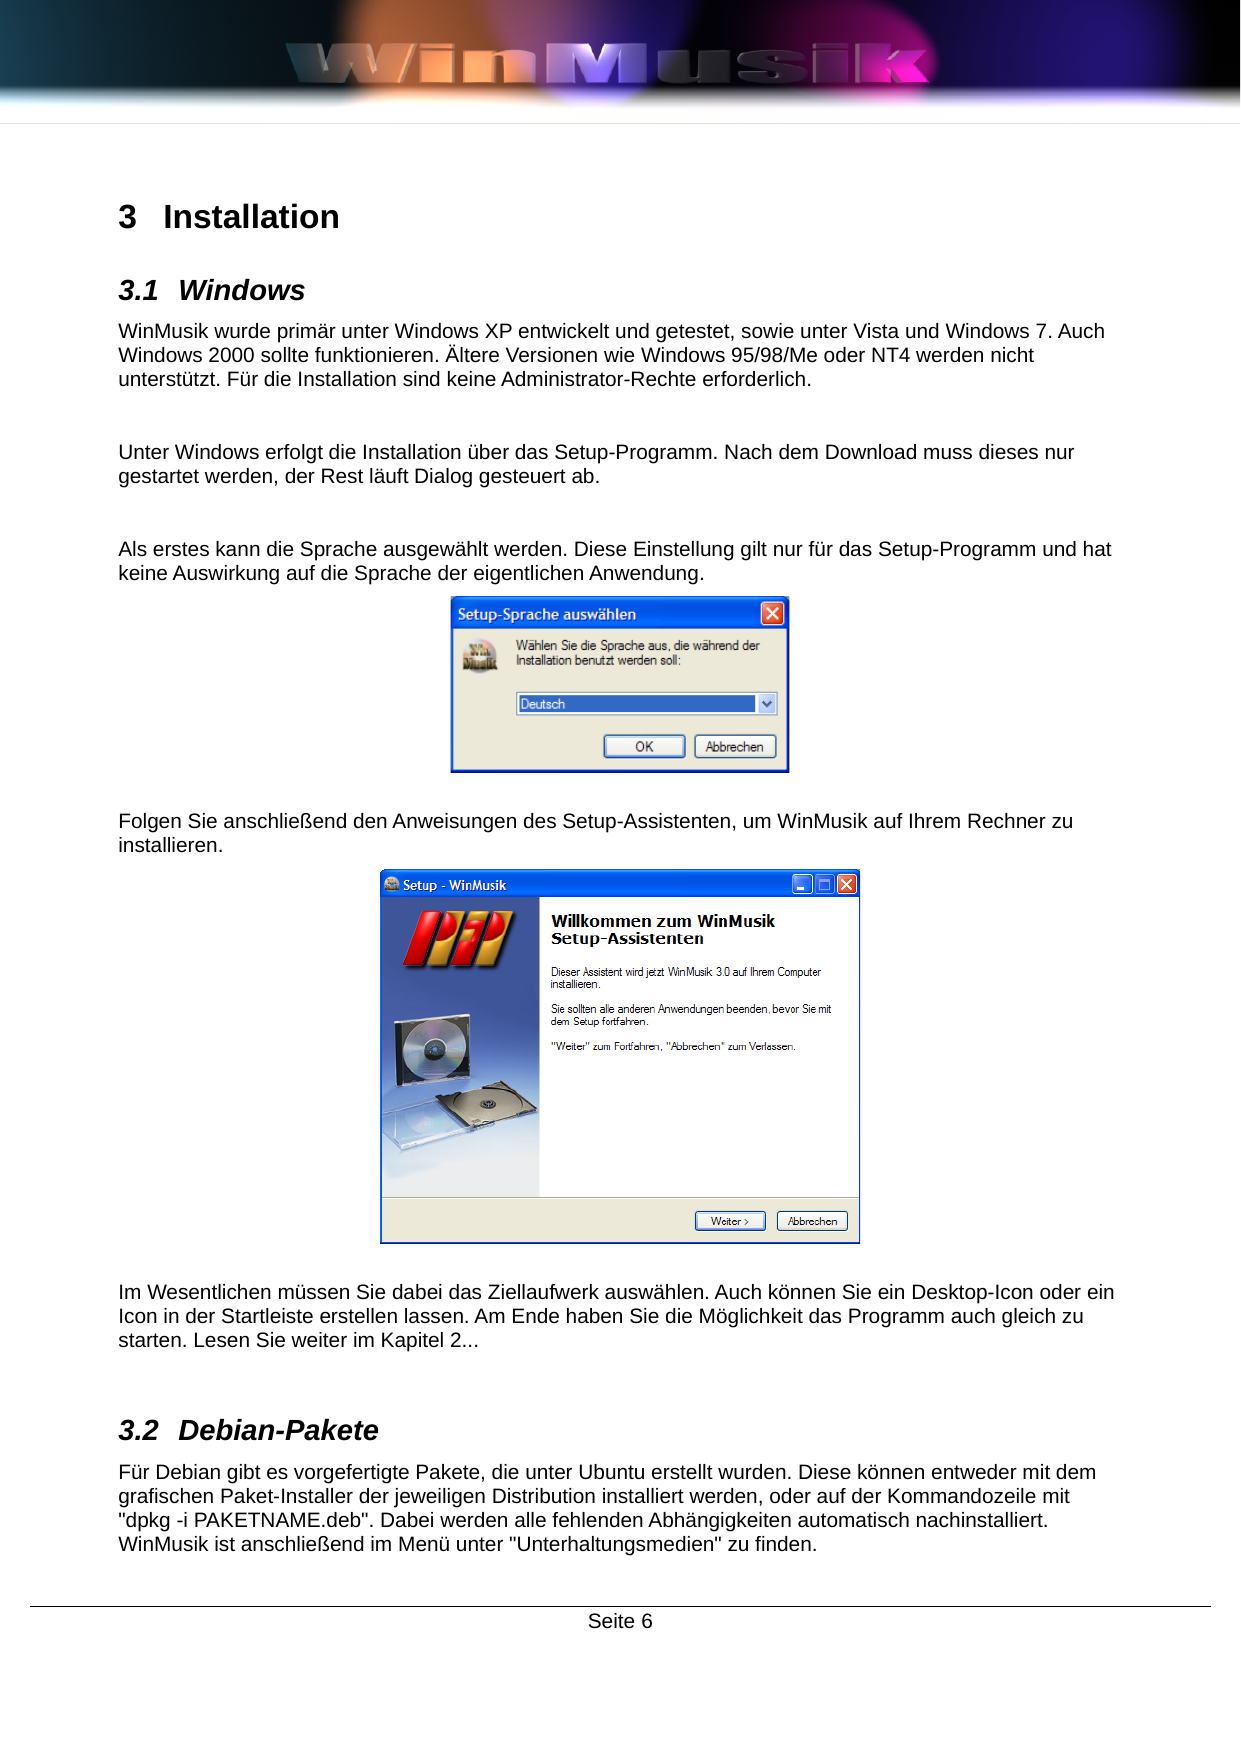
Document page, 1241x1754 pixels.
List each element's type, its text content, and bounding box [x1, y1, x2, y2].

text Für Debian gibt es vorgefertigte Pakete, die unter Ubuntu erstellt wurden. Diese können entweder mit dem grafischen Paket-Installer der jeweiligen Distribution installiert werden, oder auf der Kommandozeile mit "dpkg -i PAKETNAME.deb". Dabei werden alle fehlenden Abhängigkeiten automatisch nachinstalliert. WinMusik ist anschließend im Menü unter "Unterhaltungsmedien" zu finden. [118, 1459, 1122, 1555]
text WinMusik wurde primär unter Windows XP entwickelt und getestet, sowie unter Vista und Windows 7. Auch Windows 2000 sollte funktionieren. Ältere Versionen wie Windows 95/98/Me oder NT4 werden nicht unterstützt. Für die Installation sind keine Administrator-Rechte erforderlich. [118, 319, 1122, 391]
text Unter Windows erfolgt die Installation über das Setup-Programm. Nach dem Download muss dieses nur gestartet werden, der Rest läuft Dialog gesteuert ab. [118, 439, 1122, 487]
subtitle Debian-Pakete [118, 1413, 1122, 1447]
text Im Wesentlichen müssen Sie dabei das Ziellaufwerk auswählen. Auch können Sie ein Desktop-Icon oder ein Icon in der Startleiste erstellen lassen. Am Ende haben Sie die Möglichkeit das Programm auch gleich zu starten. Lesen Sie weiter im Kapitel 2... [118, 1280, 1122, 1352]
subtitle Installation [118, 197, 1122, 235]
subtitle Windows [118, 273, 1122, 306]
text Folgen Sie anschließend den Anweisungen des Setup-Assistenten, um WinMusik auf Ihrem Rechner zu installieren. [118, 809, 1122, 857]
text Als erstes kann die Sprache ausgewählt werden. Diese Einstellung gilt nur für das Setup-Programm und hat keine Auswirkung auf die Sprache der eigentlichen Anwendung. [118, 536, 1122, 584]
